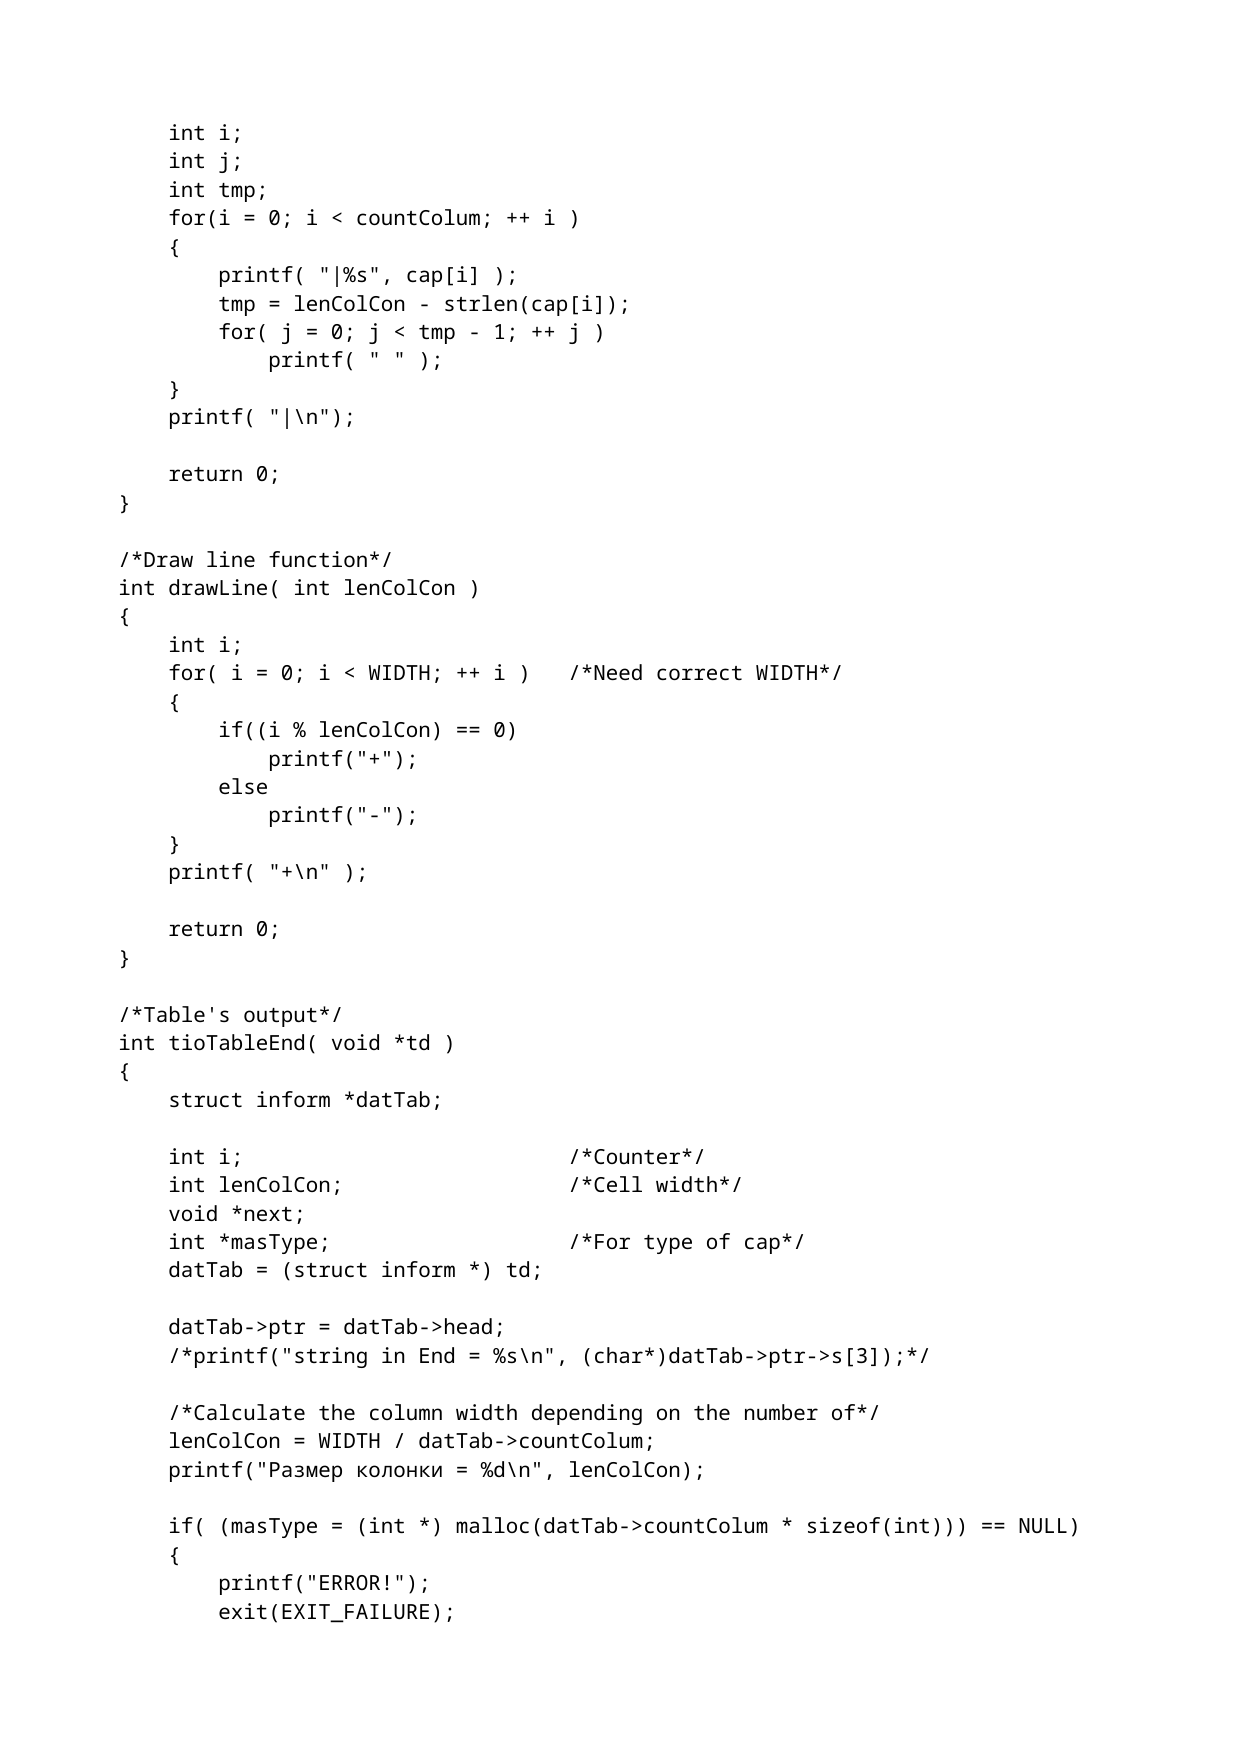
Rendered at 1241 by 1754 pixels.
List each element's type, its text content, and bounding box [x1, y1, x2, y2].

text } [118, 943, 1122, 971]
text /*printf("string in End = %s\n", (char*)datTab->ptr->s[3]);*/ [118, 1341, 1122, 1369]
text if((i % lenColCon) == 0) [118, 715, 1122, 744]
text int lenColCon; /*Cell width*/ [118, 1170, 1122, 1199]
text printf( "+\n" ); [118, 857, 1122, 886]
text int tioTableEnd( void *td ) [118, 1028, 1122, 1057]
text int i; [118, 118, 1122, 147]
text tmp = lenColCon - strlen(cap[i]); [118, 289, 1122, 317]
text { [118, 1057, 1122, 1085]
text printf( "|%s", cap[i] ); [118, 260, 1122, 289]
text for(i = 0; i < countColum; ++ i ) [118, 203, 1122, 232]
text /*Table's output*/ [118, 1000, 1122, 1028]
text int i; /*Counter*/ [118, 1142, 1122, 1170]
text printf("-"); [118, 801, 1122, 829]
text int j; [118, 147, 1122, 175]
text for( i = 0; i < WIDTH; ++ i ) /*Need correct WIDTH*/ [118, 658, 1122, 687]
text int tmp; [118, 175, 1122, 203]
text else [118, 772, 1122, 801]
text for( j = 0; j < tmp - 1; ++ j ) [118, 317, 1122, 346]
text { [118, 687, 1122, 715]
text int *masType; /*For type of cap*/ [118, 1227, 1122, 1256]
text lenColCon = WIDTH / datTab->countColum; [118, 1426, 1122, 1455]
text } [118, 829, 1122, 857]
text { [118, 232, 1122, 260]
text int i; [118, 630, 1122, 658]
text void *next; [118, 1199, 1122, 1227]
text /*Draw line function*/ [118, 545, 1122, 573]
text datTab->ptr = datTab->head; [118, 1312, 1122, 1341]
text struct inform *datTab; [118, 1085, 1122, 1113]
text printf( " " ); [118, 346, 1122, 374]
text datTab = (struct inform *) td; [118, 1256, 1122, 1284]
text int drawLine( int lenColCon ) [118, 573, 1122, 602]
text { [118, 1540, 1122, 1568]
text printf("ERROR!"); [118, 1568, 1122, 1597]
text { [118, 602, 1122, 630]
text /*Calculate the column width depending on the number of*/ [118, 1398, 1122, 1426]
text printf("Размер колонки = %d\n", lenColCon); [118, 1455, 1122, 1483]
text } [118, 488, 1122, 516]
text exit(EXIT_FAILURE); [118, 1597, 1122, 1625]
text if( (masType = (int *) malloc(datTab->countColum * sizeof(int))) == NULL) [118, 1512, 1122, 1540]
text return 0; [118, 459, 1122, 488]
text } [118, 374, 1122, 402]
text printf( "|\n"); [118, 402, 1122, 431]
text return 0; [118, 914, 1122, 943]
text printf("+"); [118, 744, 1122, 772]
